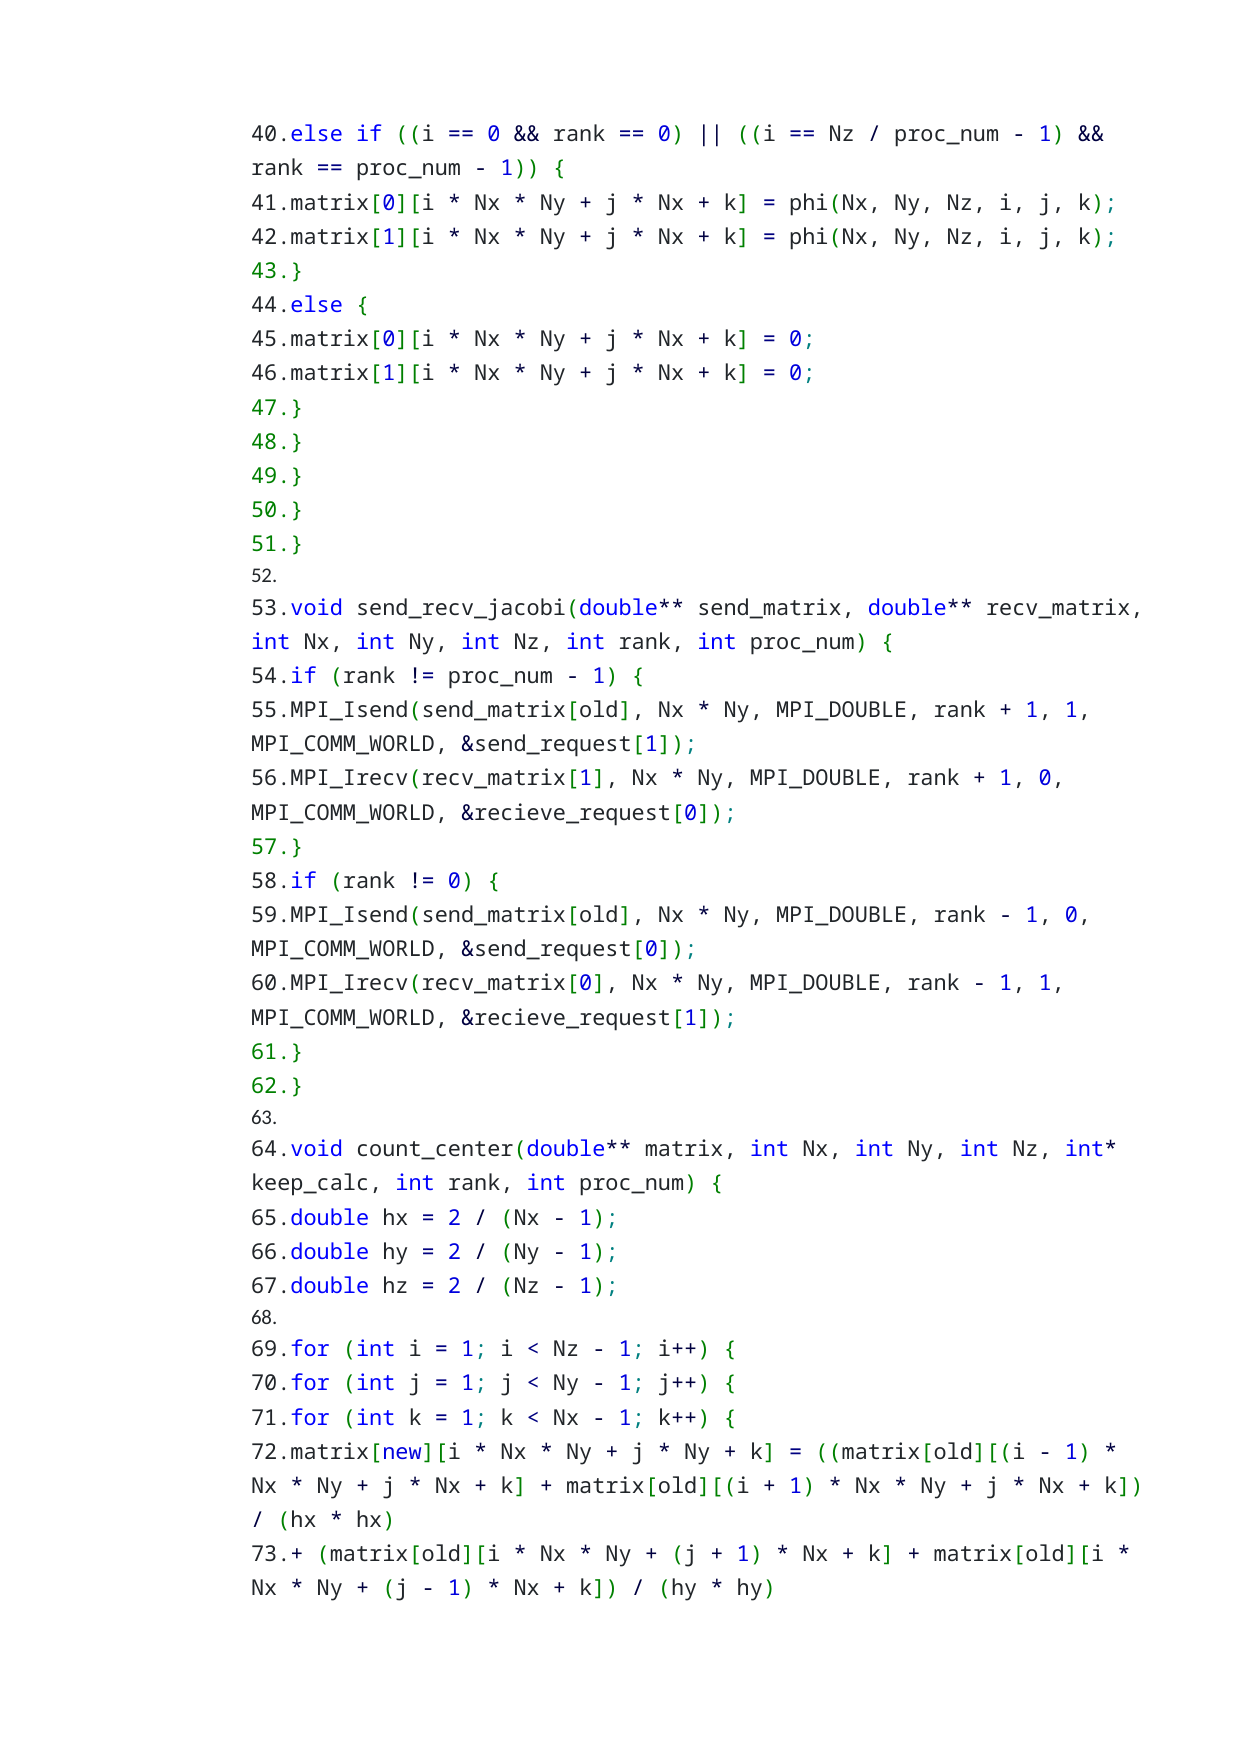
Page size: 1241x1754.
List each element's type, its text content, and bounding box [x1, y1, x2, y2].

list } [177, 426, 1152, 455]
list } [177, 391, 1152, 421]
list MPI_Irecv(recv_matrix[1], Nx * Ny, MPI_DOUBLE, rank + 1, 0, MPI_COMM_WORLD, &recieve_request[0]); [177, 762, 1152, 826]
list + (matrix[old][i * Nx * Ny + (j + 1) * Nx + k] + matrix[old][i * Nx * Ny + (j - 1) * Nx + k]) / (hy * hy) [177, 1538, 1152, 1602]
list matrix[0][i * Nx * Ny + j * Nx + k] = 0; [177, 323, 1152, 353]
list MPI_Irecv(recv_matrix[0], Nx * Ny, MPI_DOUBLE, rank - 1, 1, MPI_COMM_WORLD, &recieve_request[1]); [177, 967, 1152, 1031]
list double hy = 2 / (Ny - 1); [177, 1236, 1152, 1265]
list void send_recv_jacobi(double** send_matrix, double** recv_matrix, int Nx, int Ny, int Nz, int rank, int proc_num) { [177, 591, 1152, 655]
list } [177, 1036, 1152, 1065]
list if (rank != proc_num - 1) { [177, 660, 1152, 689]
list } [177, 831, 1152, 860]
list if (rank != 0) { [177, 865, 1152, 894]
list } [177, 460, 1152, 489]
list for (int j = 1; j < Ny - 1; j++) { [177, 1367, 1152, 1397]
list } [177, 1070, 1152, 1099]
list else { [177, 289, 1152, 319]
list } [177, 494, 1152, 524]
list void count_center(double** matrix, int Nx, int Ny, int Nz, int* keep_calc, int rank, int proc_num) { [177, 1133, 1152, 1197]
list MPI_Isend(send_matrix[old], Nx * Ny, MPI_DOUBLE, rank + 1, 1, MPI_COMM_WORLD, &send_request[1]); [177, 694, 1152, 758]
list matrix[0][i * Nx * Ny + j * Nx + k] = phi(Nx, Ny, Nz, i, j, k); [177, 186, 1152, 216]
list else if ((i == 0 && rank == 0) || ((i == Nz / proc_num - 1) && rank == proc_num - 1)) { [177, 118, 1152, 182]
list matrix[new][i * Nx * Ny + j * Ny + k] = ((matrix[old][(i - 1) * Nx * Ny + j * Nx + k] + matrix[old][(i + 1) * Nx * Ny + j * Nx + k]) / (hx * hx) [177, 1436, 1152, 1534]
list double hx = 2 / (Nx - 1); [177, 1201, 1152, 1231]
list for (int k = 1; k < Nx - 1; k++) { [177, 1401, 1152, 1431]
list } [177, 255, 1152, 284]
list MPI_Isend(send_matrix[old], Nx * Ny, MPI_DOUBLE, rank - 1, 0, MPI_COMM_WORLD, &send_request[0]); [177, 899, 1152, 963]
list double hz = 2 / (Nz - 1); [177, 1270, 1152, 1299]
list for (int i = 1; i < Nz - 1; i++) { [177, 1333, 1152, 1363]
list matrix[1][i * Nx * Ny + j * Nx + k] = 0; [177, 357, 1152, 387]
list matrix[1][i * Nx * Ny + j * Nx + k] = phi(Nx, Ny, Nz, i, j, k); [177, 221, 1152, 250]
list } [177, 528, 1152, 558]
